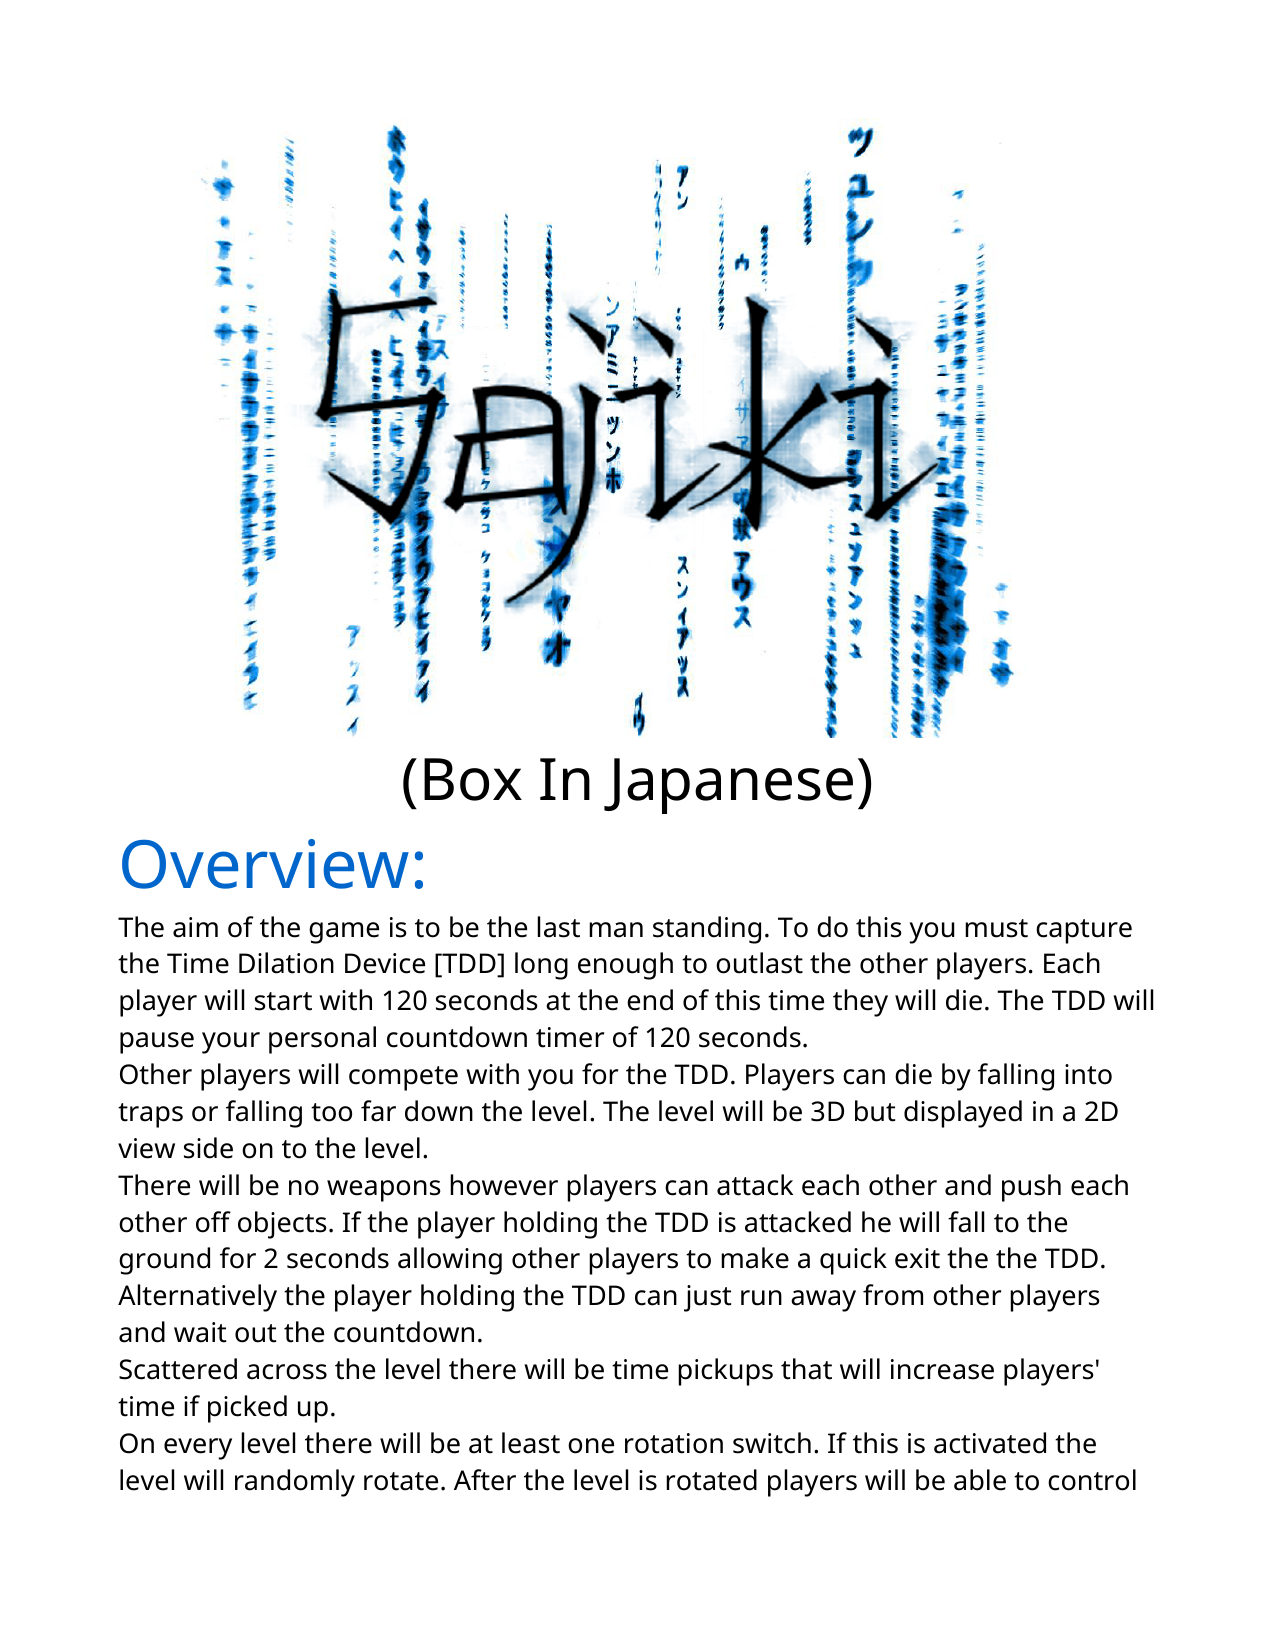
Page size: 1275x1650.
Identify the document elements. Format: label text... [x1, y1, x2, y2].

text Overview: [118, 817, 1157, 908]
text The aim of the game is to be the last man standing. To do this you must capture the Time Dilation Device [TDD] long enough to outlast the other players. Each player will start with 120 seconds at the end of this time they will die. The TDD will pause your personal countdown timer of 120 seconds. [118, 908, 1157, 1056]
text On every level there will be at least one rotation switch. If this is activated the level will randomly rotate. After the level is rotated players will be able to control [118, 1424, 1157, 1498]
text Other players will compete with you for the TDD. Players can die by falling into traps or falling too far down the level. The level will be 3D but displayed in a 2D view side on to the level. [118, 1056, 1157, 1166]
text (Box In Japanese) [118, 118, 1157, 817]
text Scattered across the level there will be time pickups that will increase players' time if picked up. [118, 1351, 1157, 1424]
text There will be no weapons however players can attack each other and push each other off objects. If the player holding the TDD is attacked he will fall to the ground for 2 seconds allowing other players to make a quick exit the the TDD. Alternatively the player holding the TDD can just run away from other players and wait out the countdown. [118, 1166, 1157, 1351]
